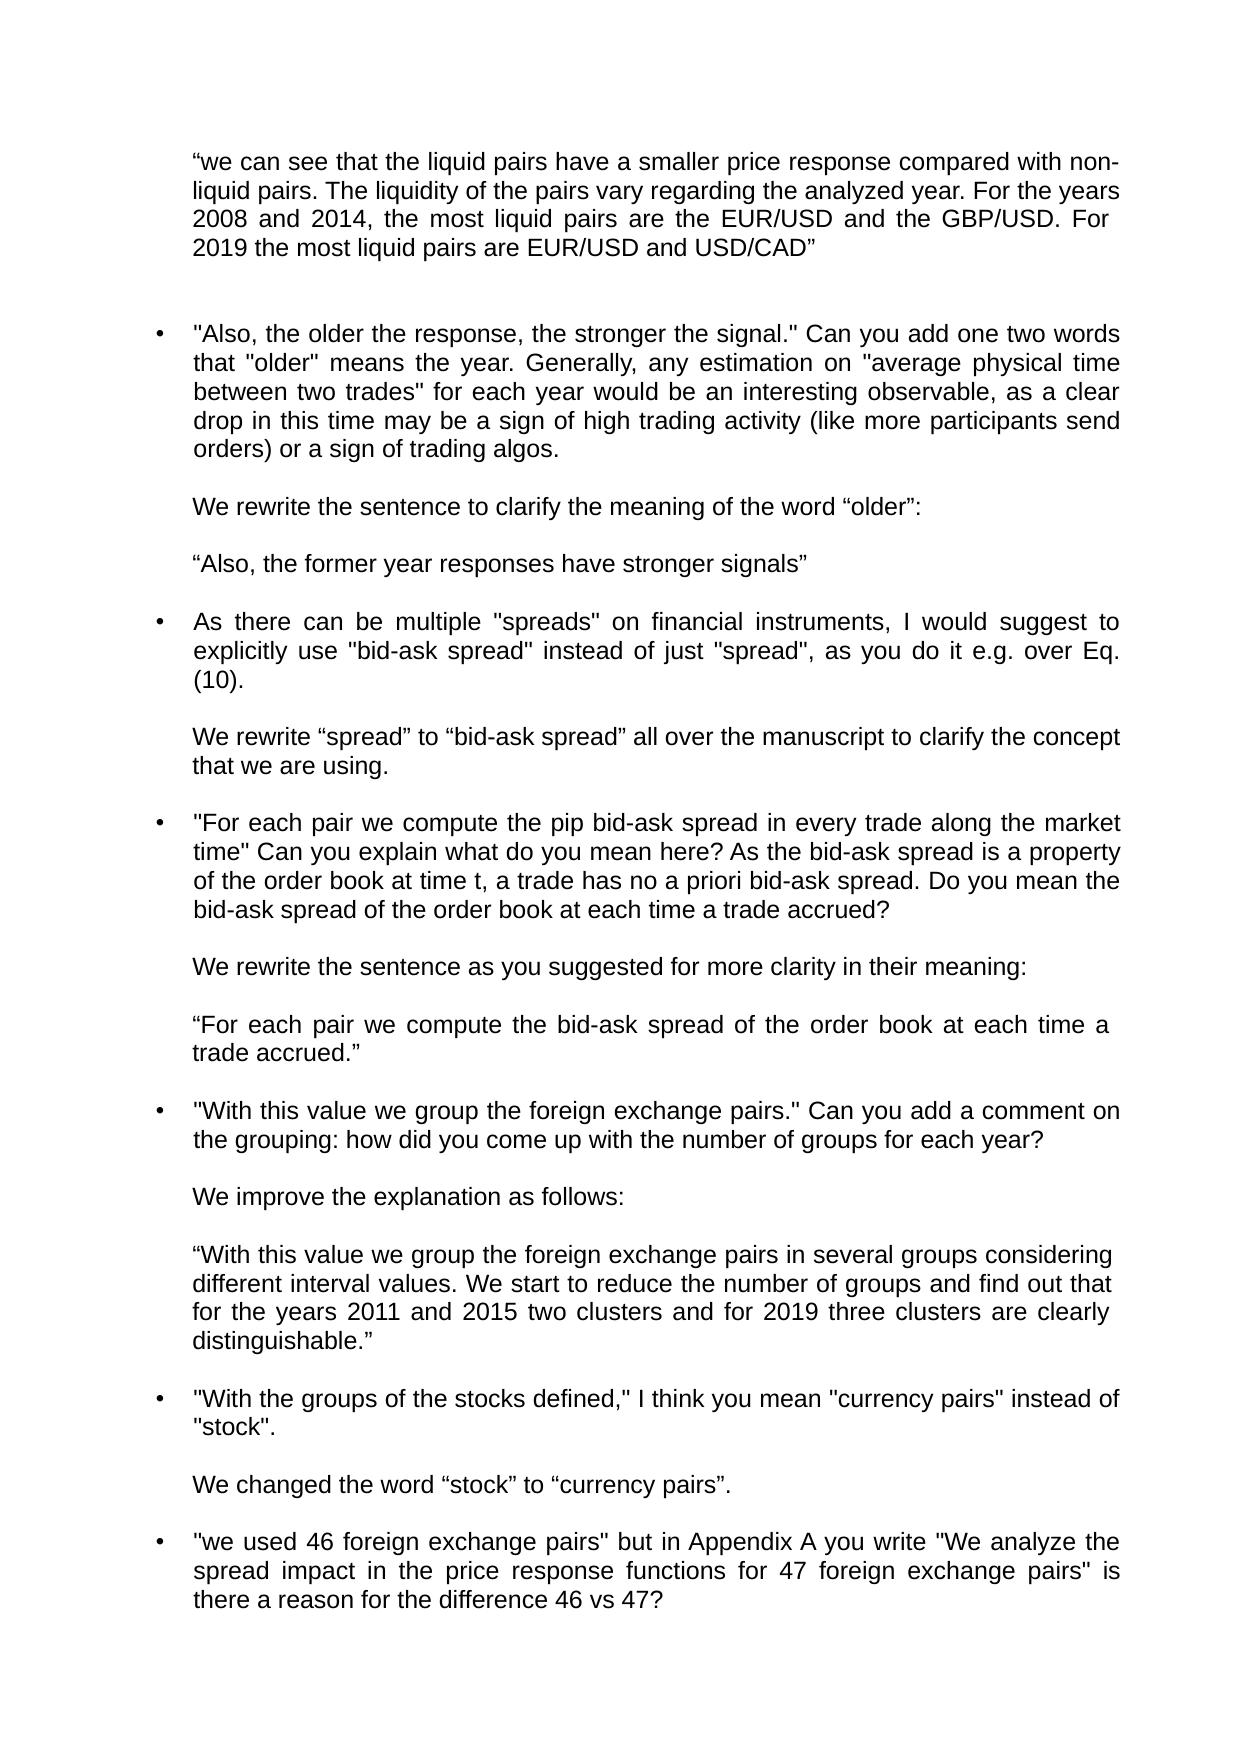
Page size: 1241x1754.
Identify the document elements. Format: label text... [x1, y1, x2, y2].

list "With the groups of the stocks defined," I think you mean "currency pairs" instead of "stock". [156, 1383, 1122, 1441]
list "For each pair we compute the pip bid-ask spread in every trade along the market time" Can you explain what do you mean here? As the bid-ask spread is a property of the order book at time t, a trade has no a priori bid-ask spread. Do you mean the bid-ask spread of the order book at each time a trade accrued? [156, 808, 1122, 923]
text We rewrite “spread” to “bid-ask spread” all over the manuscript to clarify the concept that we are using. [118, 722, 1122, 779]
text “For each pair we compute the bid-ask spread of the order book at each time a trade accrued.” [118, 1010, 1122, 1067]
list "With this value we group the foreign exchange pairs." Can you add a comment on the grouping: how did you come up with the number of groups for each year? [156, 1096, 1122, 1153]
text “we can see that the liquid pairs have a smaller price response compared with non- liquid pairs. The liquidity of the pairs vary regarding the analyzed year. For the years 2008 and 2014, the most liquid pairs are the EUR/USD and the GBP/USD. For 2019 the most liquid pairs are EUR/USD and USD/CAD” [118, 147, 1122, 262]
text “Also, the former year responses have stronger signals” [118, 549, 1122, 578]
text We changed the word “stock” to “currency pairs”. [118, 1470, 1122, 1499]
text We rewrite the sentence to clarify the meaning of the word “older”: [118, 492, 1122, 521]
text “With this value we group the foreign exchange pairs in several groups considering different interval values. We start to reduce the number of groups and find out that for the years 2011 and 2015 two clusters and for 2019 three clusters are clearly distinguishable.” [118, 1240, 1122, 1355]
list "we used 46 foreign exchange pairs" but in Appendix A you write "We analyze the spread impact in the price response functions for 47 foreign exchange pairs" is there a reason for the difference 46 vs 47? [156, 1527, 1122, 1614]
text We rewrite the sentence as you suggested for more clarity in their meaning: [118, 952, 1122, 981]
list "Also, the older the response, the stronger the signal." Can you add one two words that "older" means the year. Generally, any estimation on "average physical time between two trades" for each year would be an interesting observable, as a clear drop in this time may be a sign of high trading activity (like more participants send orders) or a sign of trading algos. [156, 319, 1122, 463]
list As there can be multiple "spreads" on financial instruments, I would suggest to explicitly use "bid-ask spread" instead of just "spread", as you do it e.g. over Eq. (10). [156, 607, 1122, 693]
text We improve the explanation as follows: [118, 1182, 1122, 1211]
